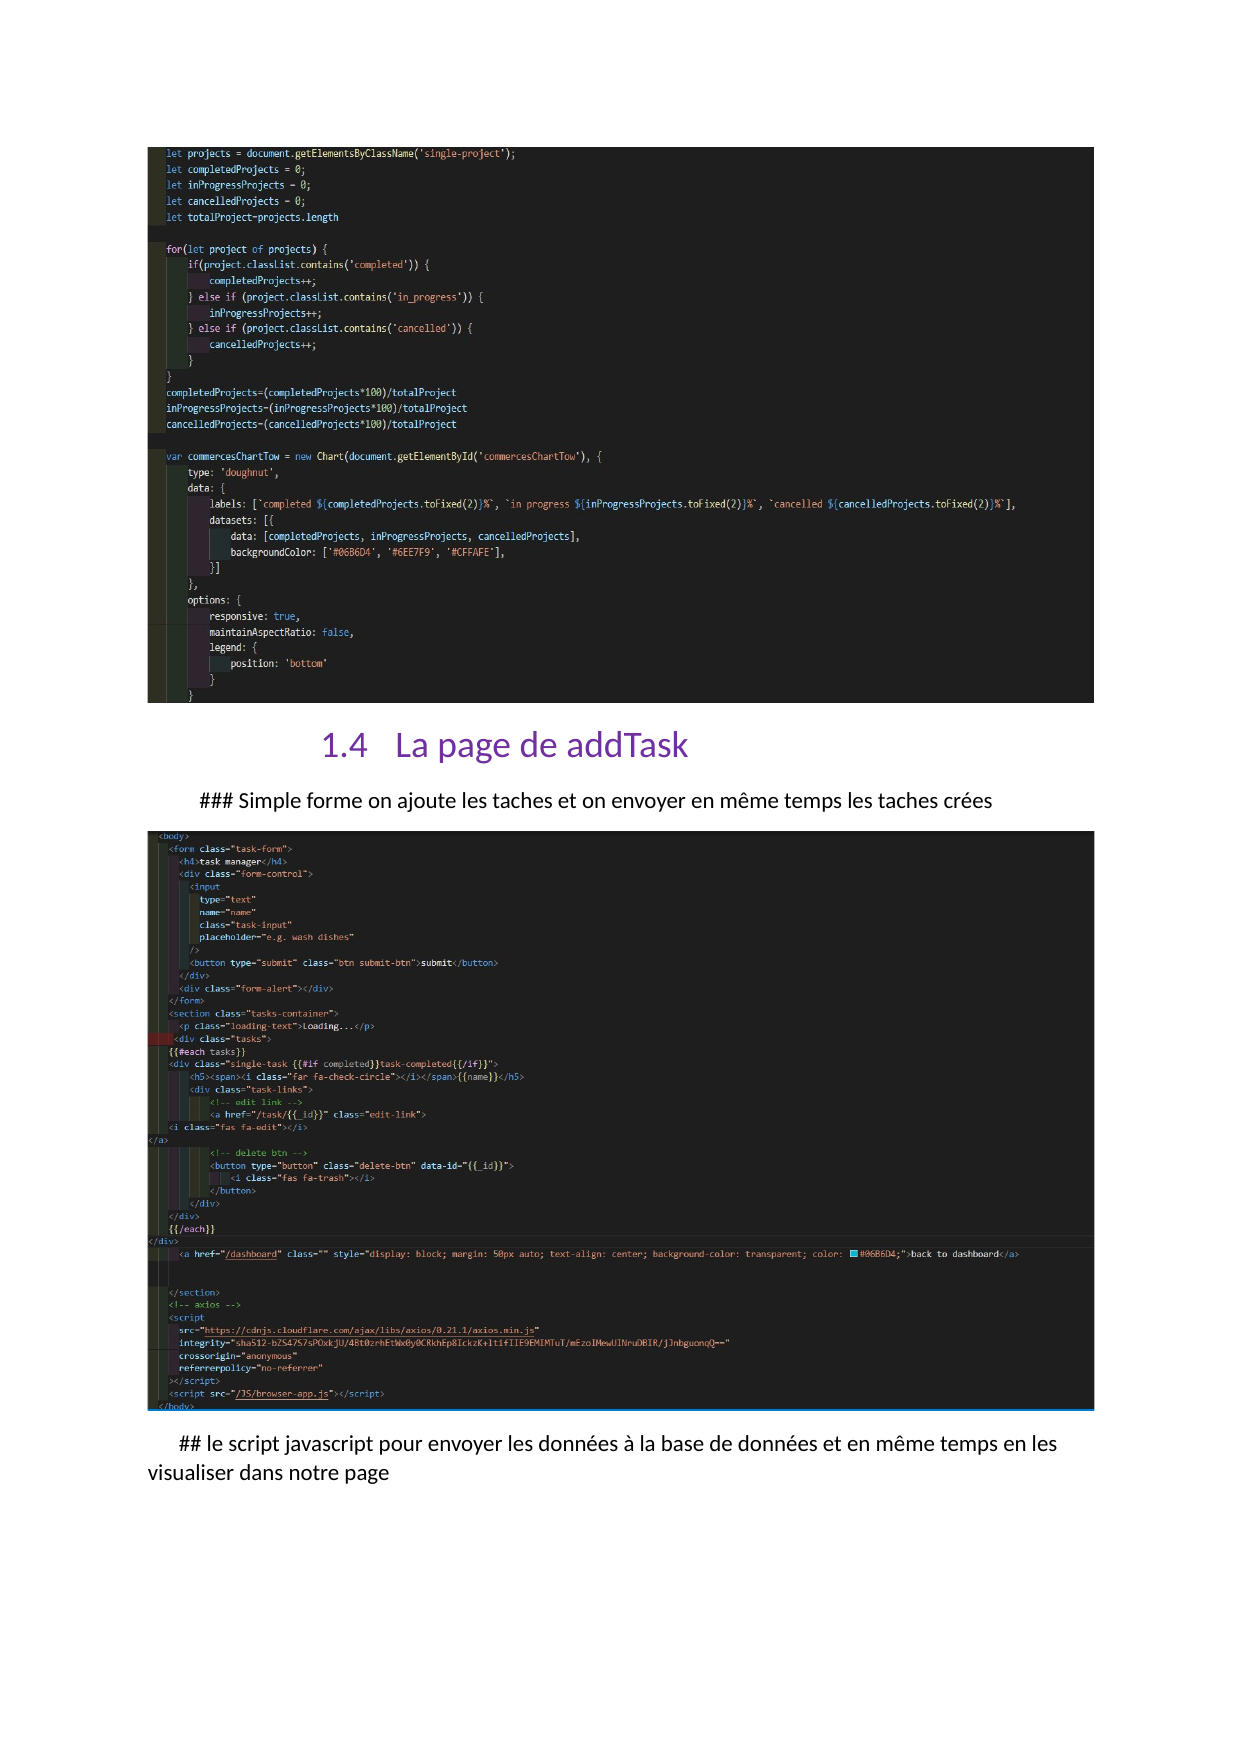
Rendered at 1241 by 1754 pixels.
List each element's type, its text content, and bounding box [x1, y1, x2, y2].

text ### Simple forme on ajoute les taches et on envoyer en même temps les taches crées [148, 786, 1093, 814]
text ## le script javascript pour envoyer les données à la base de données et en même temps en les visualiser dans notre page [148, 1429, 1093, 1486]
list La page de addTask [320, 721, 1093, 767]
